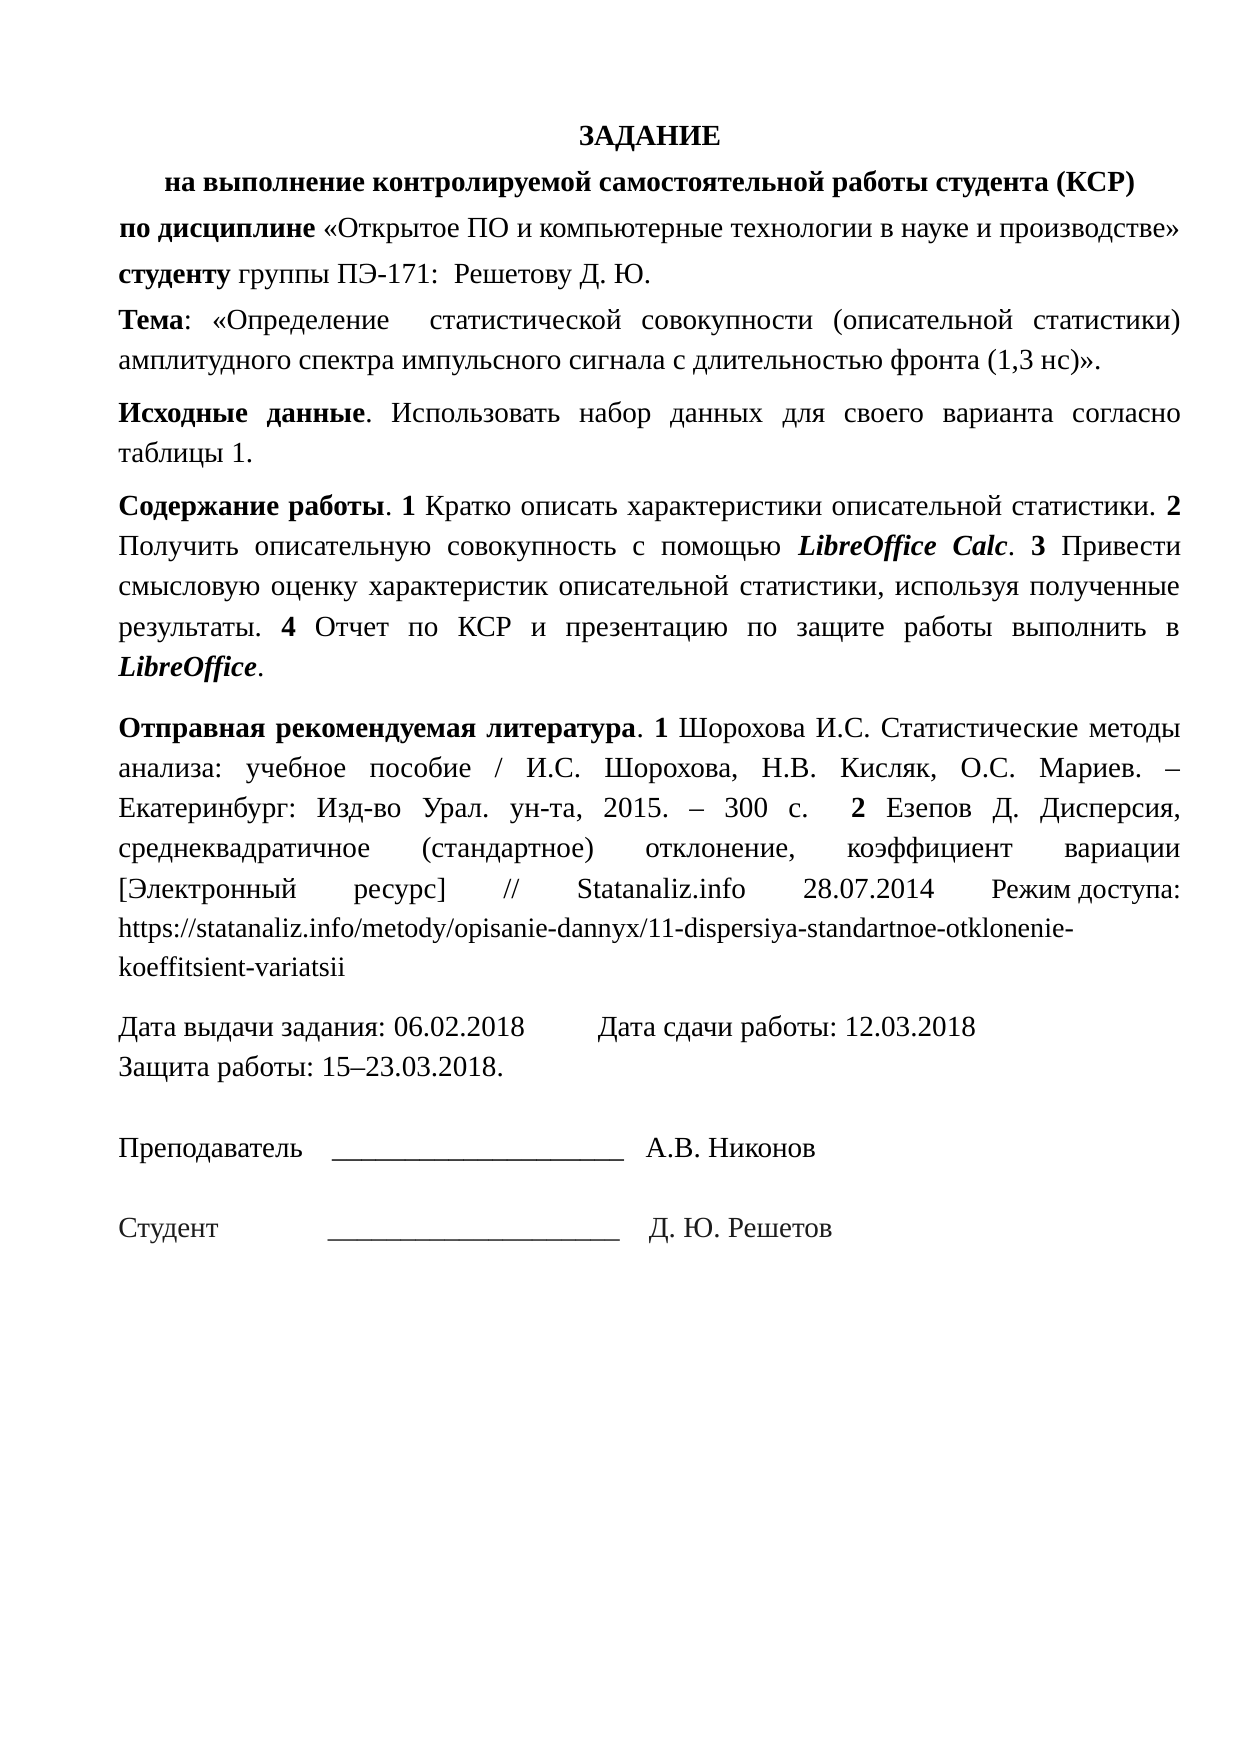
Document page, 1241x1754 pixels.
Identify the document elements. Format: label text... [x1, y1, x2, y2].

text на выполнение контролируемой самостоятельной работы студента (КСР) [118, 164, 1181, 198]
text Содержание работы. 1 Кратко описать характеристики описательной статистики. 2 Получить описательную совокупность с помощью LibreOffice Calc. 3 Привести смысловую оценку характеристик описательной статистики, используя полученные результаты. 4 Отчет по КСР и презентацию по защите работы выполнить в LibreOffice. [118, 488, 1181, 682]
text ЗАДАНИЕ [118, 118, 1181, 152]
text Преподаватель ____________________ А.В. Никонов [118, 1130, 1181, 1163]
text студенту группы ПЭ-171: Решетову Д. Ю. [118, 256, 1181, 290]
text Дата выдачи задания: 06.02.2018 Дата сдачи работы: 12.03.2018 [118, 1009, 1181, 1043]
text по дисциплине «Открытое ПО и компьютерные технологии в науке и производстве» [118, 210, 1181, 244]
text Студент ____________________ Д. Ю. Решетов [118, 1210, 1181, 1244]
text Исходные данные. Использовать набор данных для своего варианта согласно таблицы 1. [118, 395, 1181, 469]
text Тема: «Определение статистической совокупности (описательной статистики) амплитудного спектра импульсного сигнала с длительностью фронта (1,3 нс)». [118, 302, 1181, 376]
text Защита работы: 15–23.03.2018. [118, 1049, 1181, 1083]
text Отправная рекомендуемая литература. 1 Шорохова И.С. Статистические методы анализа: учебное пособие / И.С. Шорохова, Н.В. Кисляк, О.С. Мариев. – Екатеринбург: Изд-во Урал. ун-та, 2015. – 300 с. 2 Езепов Д. Дисперсия, среднеквадратичное (стандартное) отклонение, коэффициент вариации [Электронный ресурс] // Statanaliz.info 28.07.2014 Режим доступа: https://statanaliz.info/metody/opisanie-dannyx/11-dispersiya-standartnoe-otklonenie-koeffitsient-variatsii [118, 710, 1181, 982]
